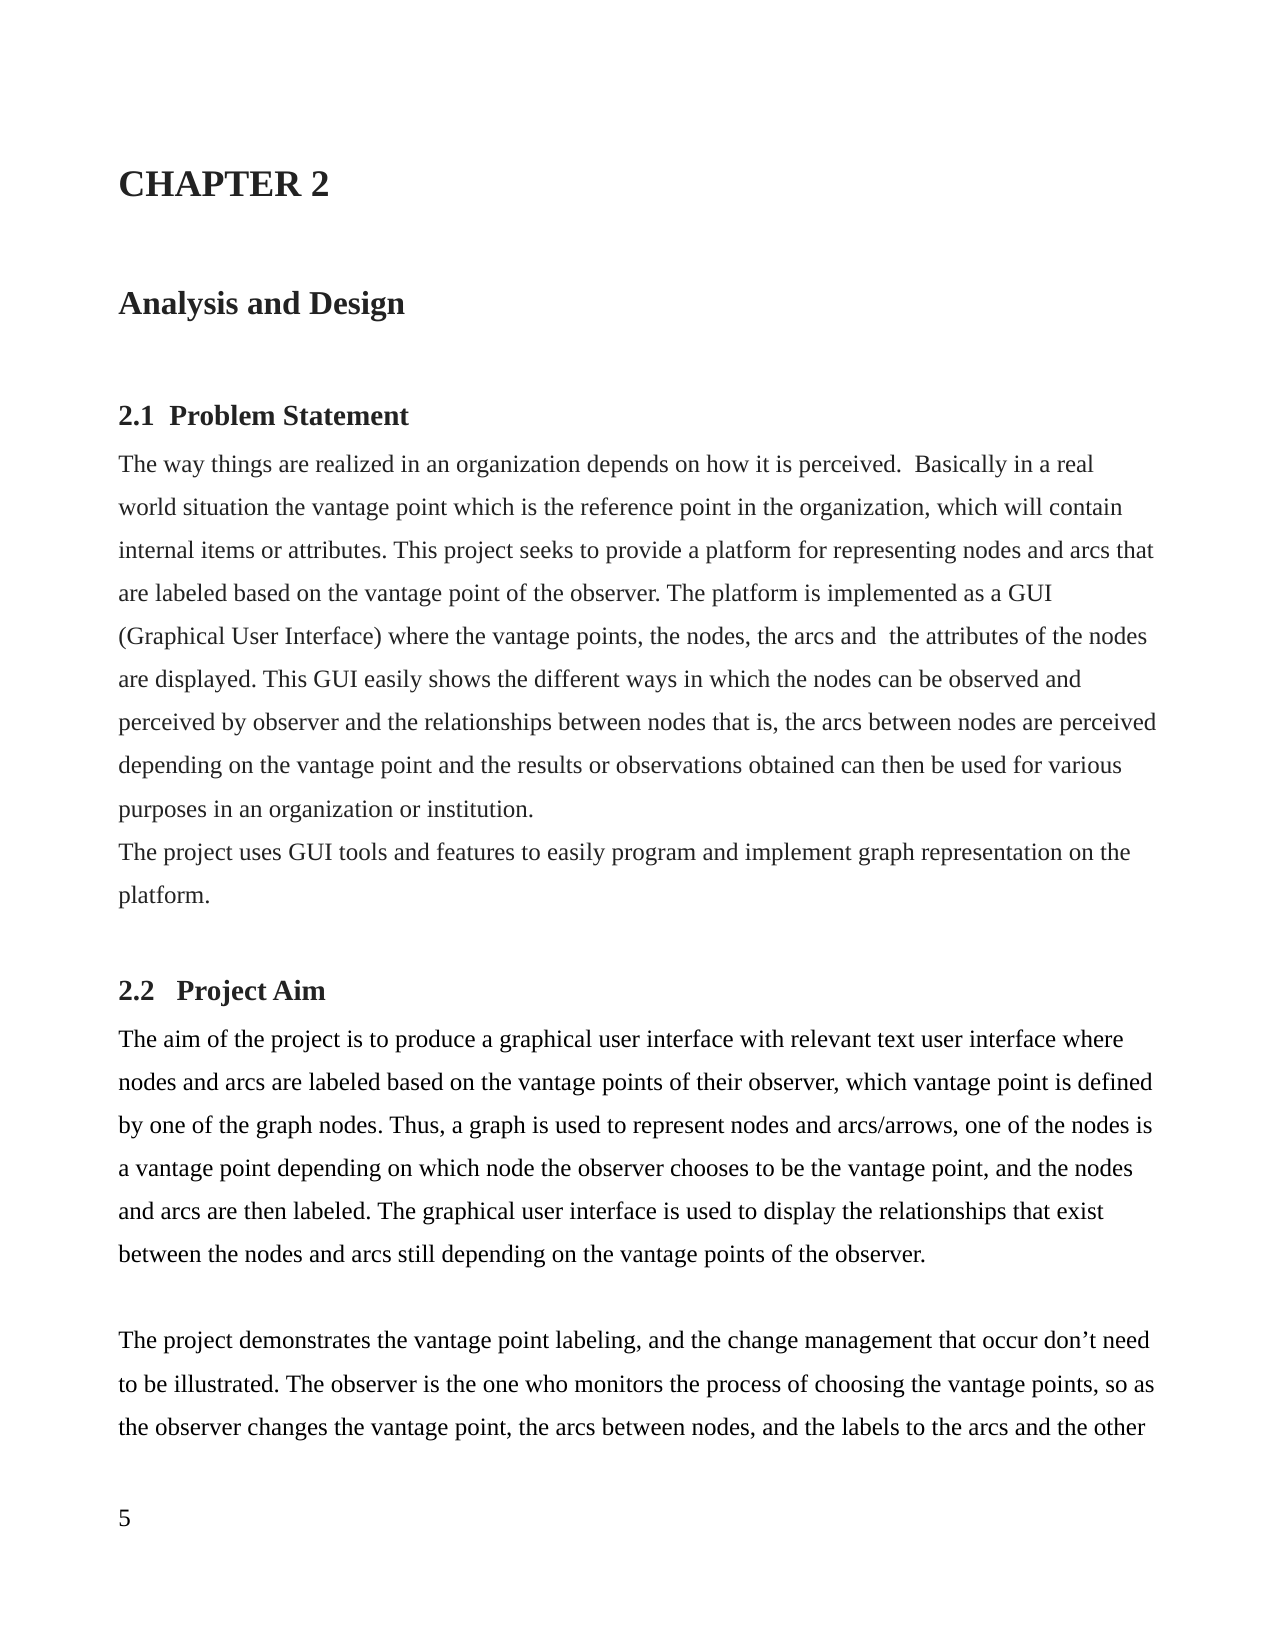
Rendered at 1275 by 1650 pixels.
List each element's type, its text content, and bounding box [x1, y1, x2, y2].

text Analysis and Design [118, 283, 1157, 322]
text The project uses GUI tools and features to easily program and implement graph representation on the platform. [118, 837, 1157, 909]
text The project demonstrates the vantage point labeling, and the change management that occur don’t need to be illustrated. The observer is the one who monitors the process of choosing the vantage points, so as the observer changes the vantage point, the arcs between nodes, and the labels to the arcs and the other [118, 1326, 1157, 1441]
text CHAPTER 2 [118, 161, 1157, 204]
text 2.1 Problem Statement [118, 398, 1157, 432]
text 2.2 Project Aim [118, 973, 1157, 1007]
text The way things are realized in an organization depends on how it is perceived. Basically in a real world situation the vantage point which is the reference point in the organization, which will contain internal items or attributes. This project seeks to provide a platform for representing nodes and arcs that are labeled based on the vantage point of the observer. The platform is implemented as a GUI (Graphical User Interface) where the vantage points, the nodes, the arcs and the attributes of the nodes are displayed. This GUI easily shows the different ways in which the nodes can be observed and perceived by observer and the relationships between nodes that is, the arcs between nodes are perceived depending on the vantage point and the results or observations obtained can then be used for various purposes in an organization or institution. [118, 449, 1157, 822]
text The aim of the project is to produce a graphical user interface with relevant text user interface where nodes and arcs are labeled based on the vantage points of their observer, which vantage point is defined by one of the graph nodes. Thus, a graph is used to represent nodes and arcs/arrows, one of the nodes is a vantage point depending on which node the observer chooses to be the vantage point, and the nodes and arcs are then labeled. The graphical user interface is used to display the relationships that exist between the nodes and arcs still depending on the vantage points of the observer. [118, 1024, 1157, 1268]
